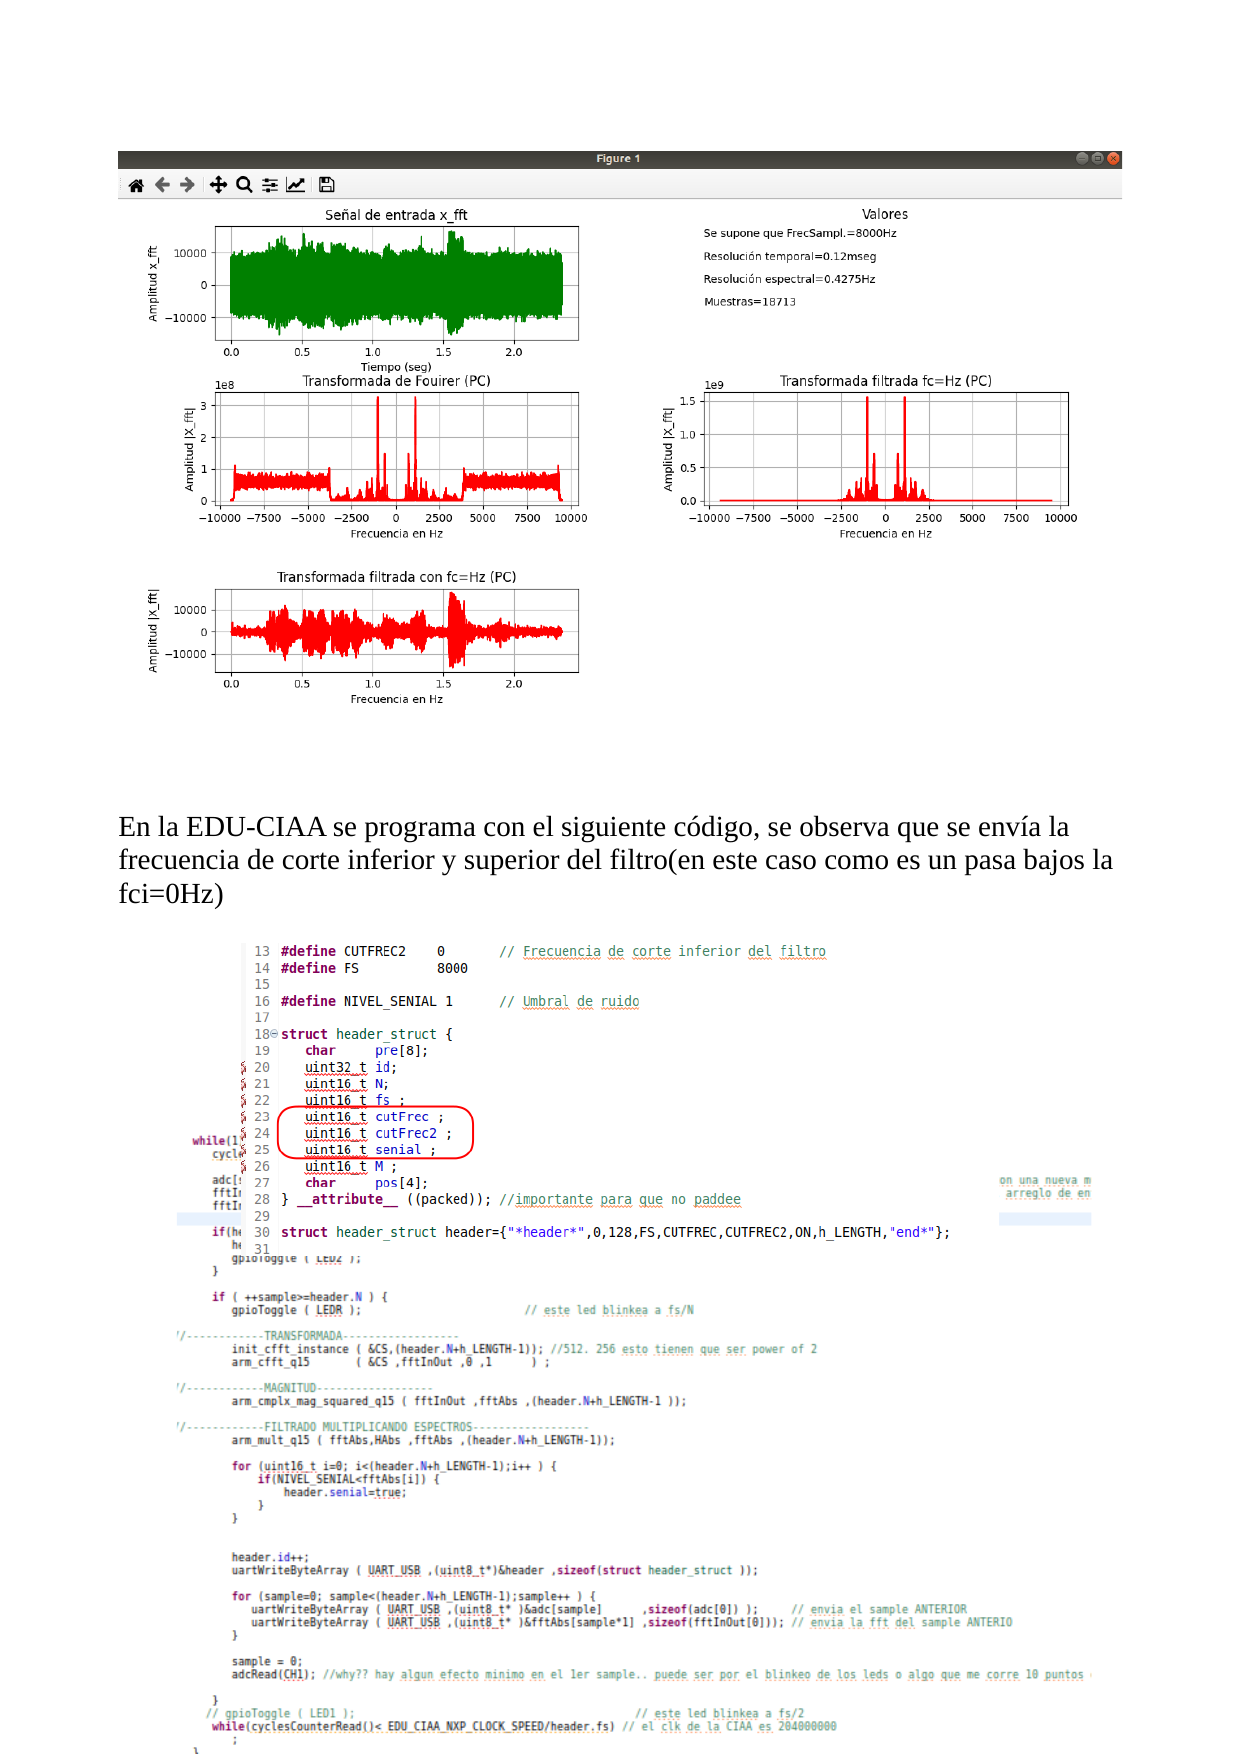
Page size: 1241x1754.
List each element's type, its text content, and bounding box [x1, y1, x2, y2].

picture [176, 943, 1092, 1754]
text En la EDU-CIAA se programa con el siguiente código, se observa que se envía la frecuencia de corte inferior y superior del filtro(en este caso como es un pasa bajos la fci=0Hz) [118, 809, 1122, 909]
picture [118, 151, 1123, 709]
